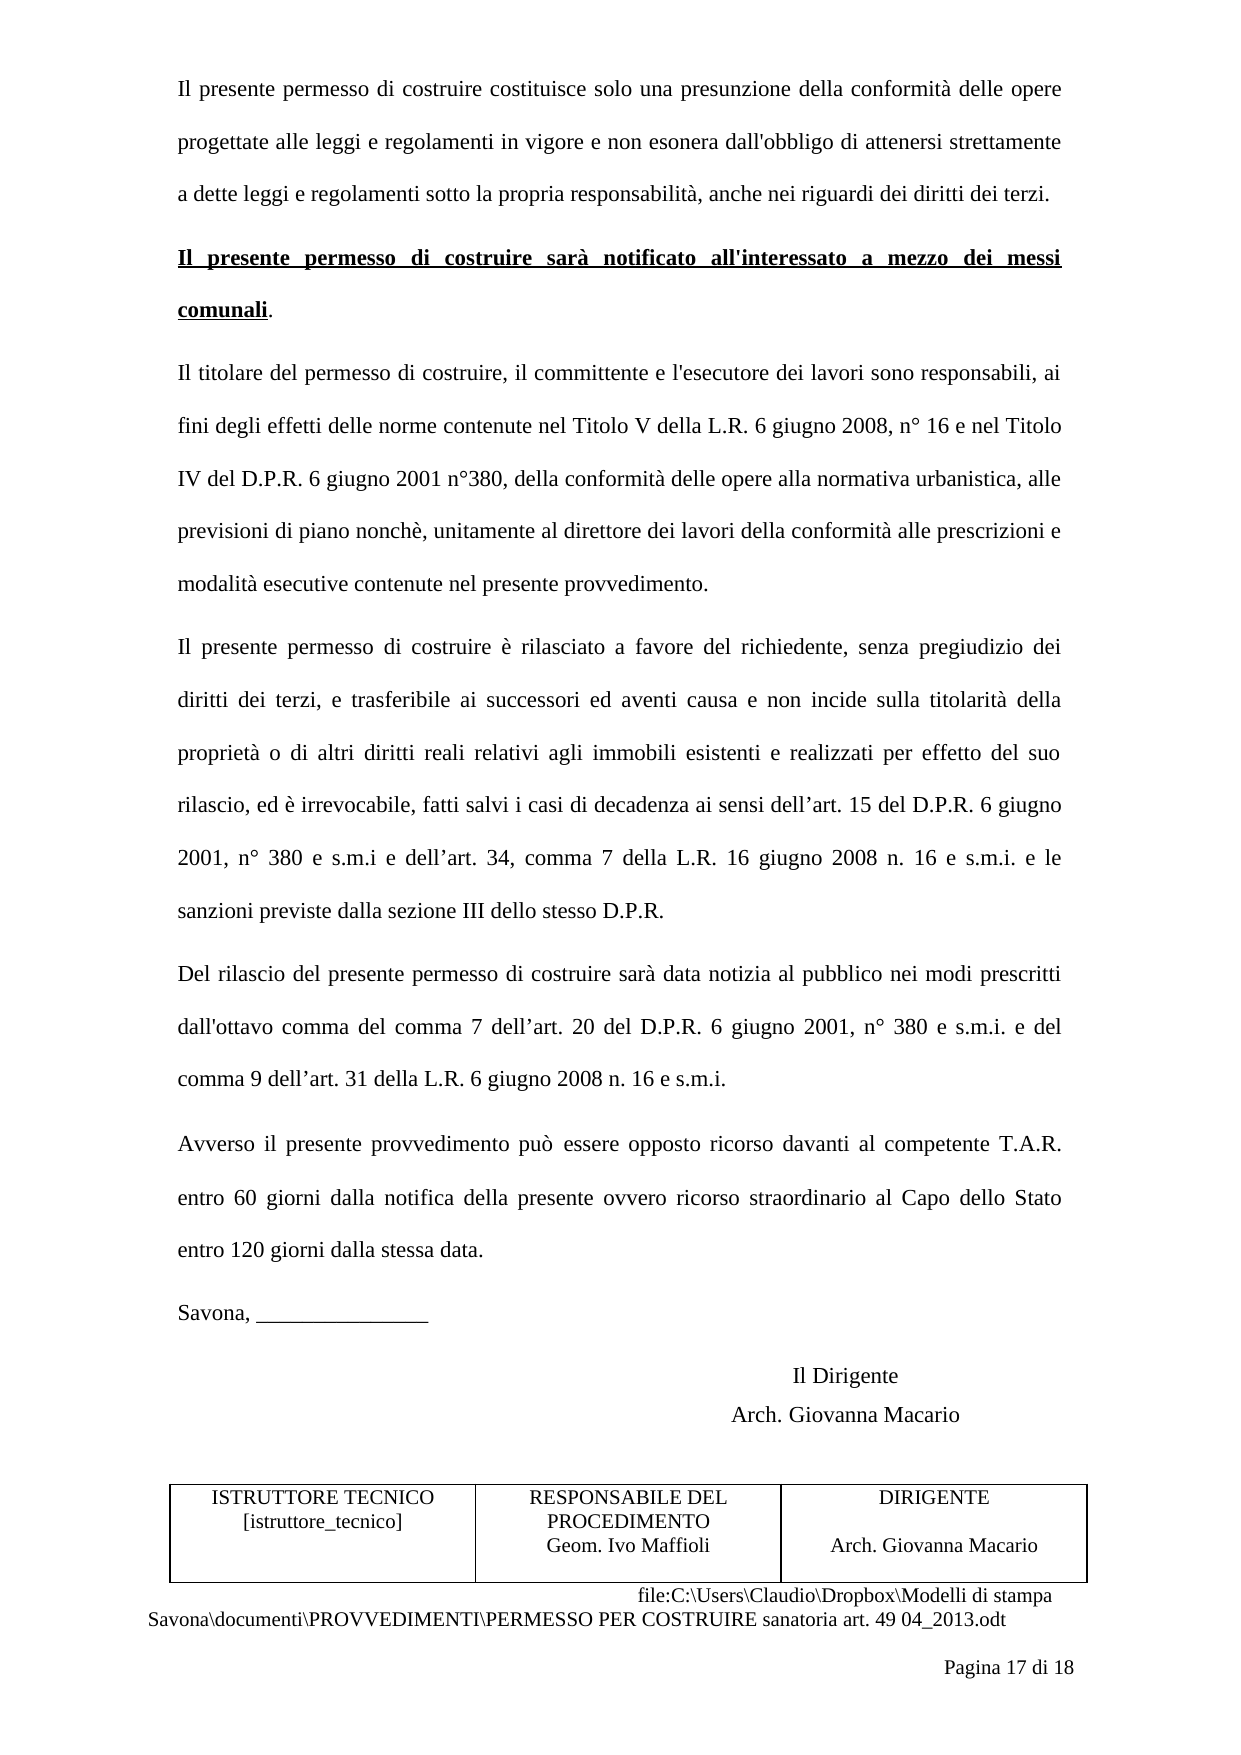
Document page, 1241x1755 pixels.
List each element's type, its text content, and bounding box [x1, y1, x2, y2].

table_header [148, 1352, 598, 1428]
text Savona, _______________ [177, 1299, 1063, 1326]
table_header Il Dirigente Arch. Giovanna Macario [598, 1352, 1093, 1428]
text Il presente permesso di costruire costituisce solo una presunzione della conformità delle opere progettate alle leggi e regolamenti in vigore e non esonera dall'obbligo di attenersi strettamente a dette leggi e regolamenti sotto la propria responsabilità, anche nei riguardi dei diritti dei terzi. [177, 75, 1063, 207]
text Il presente permesso di costruire è rilasciato a favore del richiedente, senza pregiudizio dei diritti dei terzi, e trasferibile ai successori ed aventi causa e non incide sulla titolarità della proprietà o di altri diritti reali relativi agli immobili esistenti e realizzati per effetto del suo rilascio, ed è irrevocabile, fatti salvi i casi di decadenza ai sensi dell’art. 15 del D.P.R. 6 giugno 2001, n° 380 e s.m.i e dell’art. 34, comma 7 della L.R. 16 giugno 2008 n. 16 e s.m.i. e le sanzioni previste dalla sezione III dello stesso D.P.R. [177, 633, 1063, 923]
text Avverso il presente provvedimento può essere opposto ricorso davanti al competente T.A.R. entro 60 giorni dalla notifica della presente ovvero ricorso straordinario al Capo dello Stato entro 120 giorni dalla stessa data. [177, 1128, 1063, 1263]
text Il presente permesso di costruire sarà notificato all'interessato a mezzo dei messi comunali. [177, 243, 1063, 323]
text Il titolare del permesso di costruire, il committente e l'esecutore dei lavori sono responsabili, ai fini degli effetti delle norme contenute nel Titolo V della L.R. 6 giugno 2008, n° 16 e nel Titolo IV del D.P.R. 6 giugno 2001 n°380, della conformità delle opere alla normativa urbanistica, alle previsioni di piano nonchè, unitamente al direttore dei lavori della conformità alle prescrizioni e modalità esecutive contenute nel presente provvedimento. [177, 359, 1063, 597]
text Del rilascio del presente permesso di costruire sarà data notizia al pubblico nei modi prescritti dall'ottavo comma del comma 7 dell’art. 20 del D.P.R. 6 giugno 2001, n° 380 e s.m.i. e del comma 9 dell’art. 31 della L.R. 6 giugno 2008 n. 16 e s.m.i. [177, 960, 1063, 1092]
